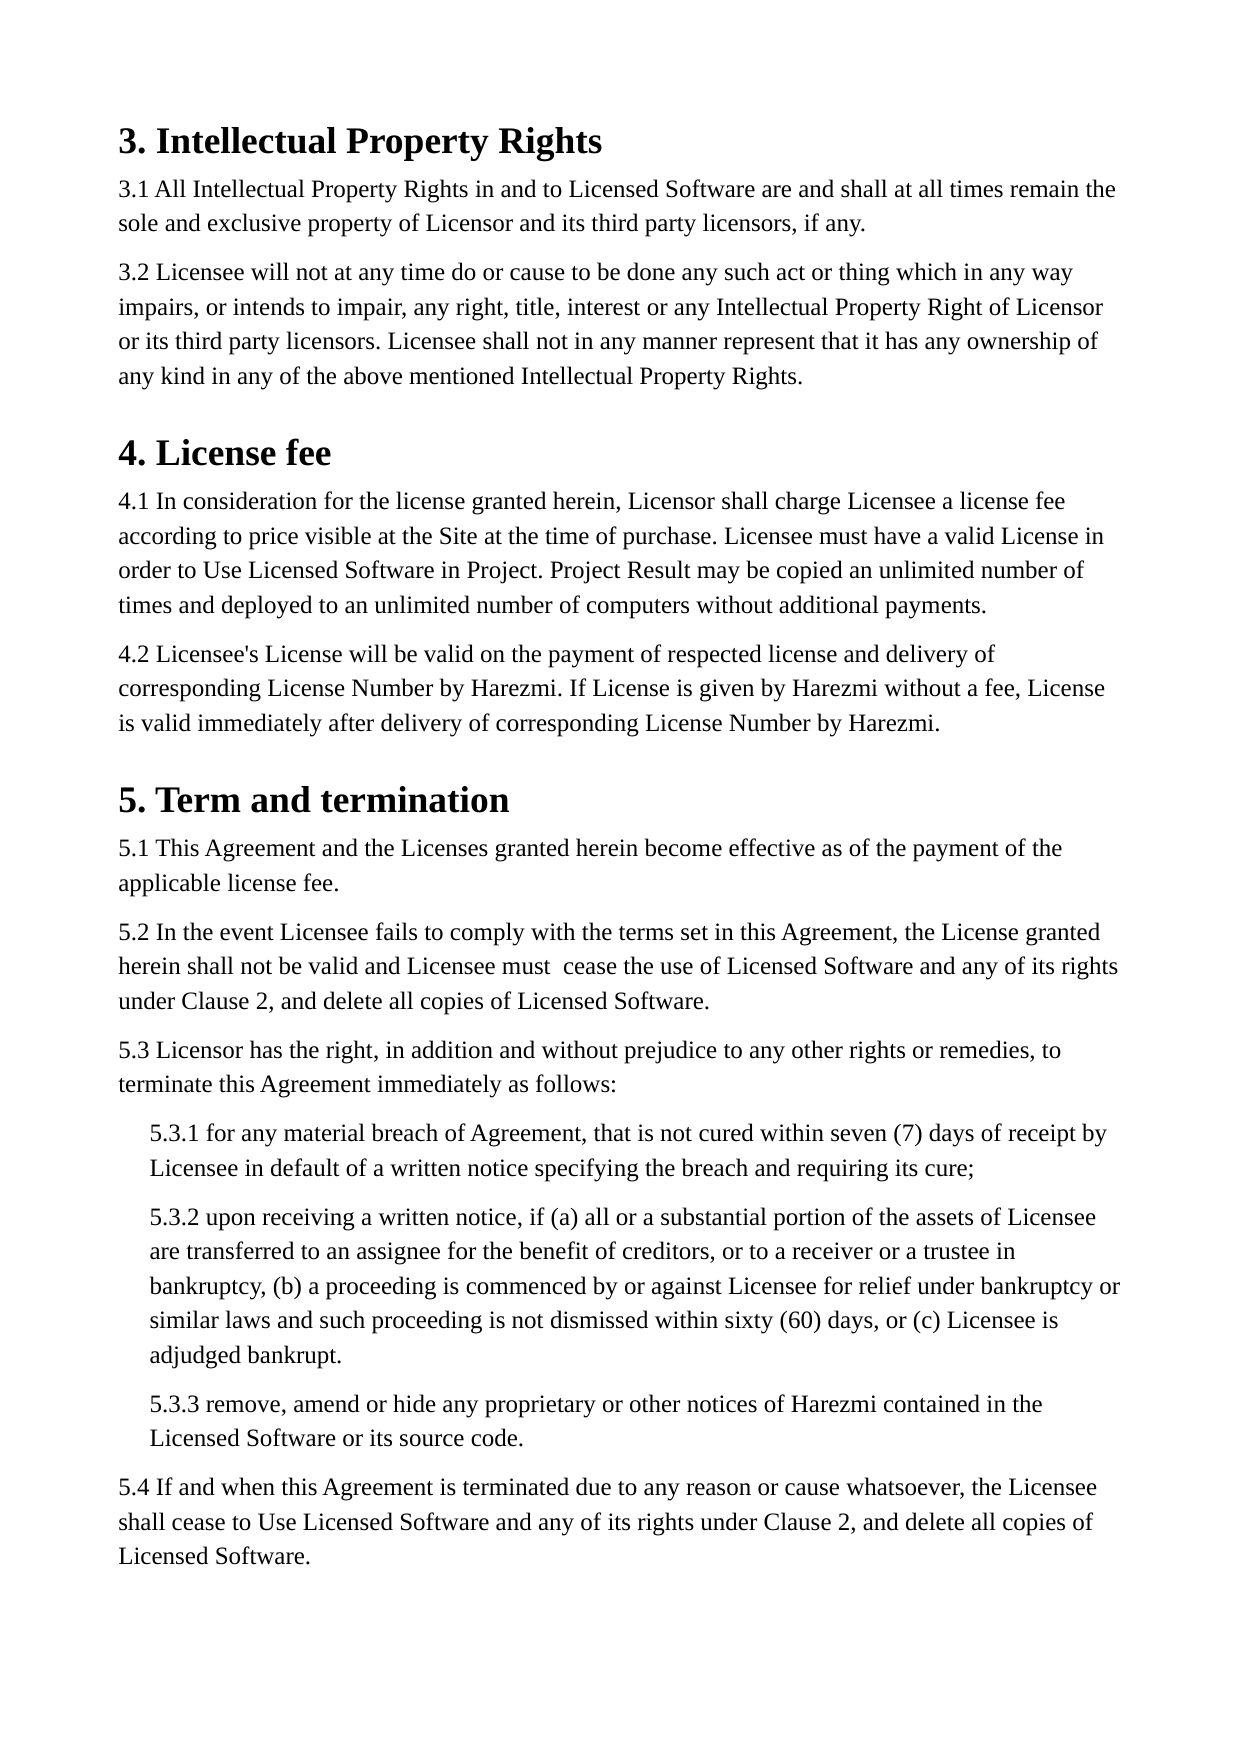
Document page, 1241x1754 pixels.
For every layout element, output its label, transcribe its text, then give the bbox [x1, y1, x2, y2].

text 5.1 This Agreement and the Licenses granted herein become effective as of the payment of the applicable license fee. [118, 833, 1122, 896]
text 5.3.3 remove, amend or hide any proprietary or other notices of Harezmi contained in the Licensed Software or its source code. [149, 1389, 1122, 1452]
text 5.2 In the event Licensee fails to comply with the terms set in this Agreement, the License granted herein shall not be valid and Licensee must cease the use of Licensed Software and any of its rights under Clause 2, and delete all copies of Licensed Software. [118, 917, 1122, 1014]
text 5.3.1 for any material breach of Agreement, that is not cured within seven (7) days of receipt by Licensee in default of a written notice specifying the breach and requiring its cure; [149, 1118, 1122, 1182]
text 5.4 If and when this Agreement is terminated due to any reason or cause whatsoever, the Licensee shall cease to Use Licensed Software and any of its rights under Clause 2, and delete all copies of Licensed Software. [118, 1472, 1122, 1570]
subtitle 4. License fee [118, 431, 1122, 474]
text 4.2 Licensee's License will be valid on the payment of respected license and delivery of corresponding License Number by Harezmi. If License is given by Harezmi without a fee, License is valid immediately after delivery of corresponding License Number by Harezmi. [118, 639, 1122, 736]
subtitle 5. Term and termination [118, 778, 1122, 821]
text 5.3.2 upon receiving a written notice, if (a) all or a substantial portion of the assets of Licensee are transferred to an assignee for the benefit of creditors, or to a receiver or a trustee in bankruptcy, (b) a proceeding is commenced by or against Licensee for relief under bankruptcy or similar laws and such proceeding is not dismissed within sixty (60) days, or (c) Licensee is adjudged bankrupt. [149, 1202, 1122, 1368]
text 3.1 All Intellectual Property Rights in and to Licensed Software are and shall at all times remain the sole and exclusive property of Licensor and its third party licensors, if any. [118, 174, 1122, 237]
text 4.1 In consideration for the license granted herein, Licensor shall charge Licensee a license fee according to price visible at the Site at the time of purchase. Licensee must have a valid License in order to Use Licensed Software in Project. Project Result may be copied an unlimited number of times and deployed to an unlimited number of computers without additional payments. [118, 486, 1122, 618]
text 3.2 Licensee will not at any time do or cause to be done any such act or thing which in any way impairs, or intends to impair, any right, title, interest or any Intellectual Property Right of Licensor or its third party licensors. Licensee shall not in any manner represent that it has any ownership of any kind in any of the above mentioned Intellectual Property Rights. [118, 257, 1122, 389]
text 5.3 Licensor has the right, in addition and without prejudice to any other rights or remedies, to terminate this Agreement immediately as follows: [118, 1035, 1122, 1098]
subtitle 3. Intellectual Property Rights [118, 118, 1122, 161]
